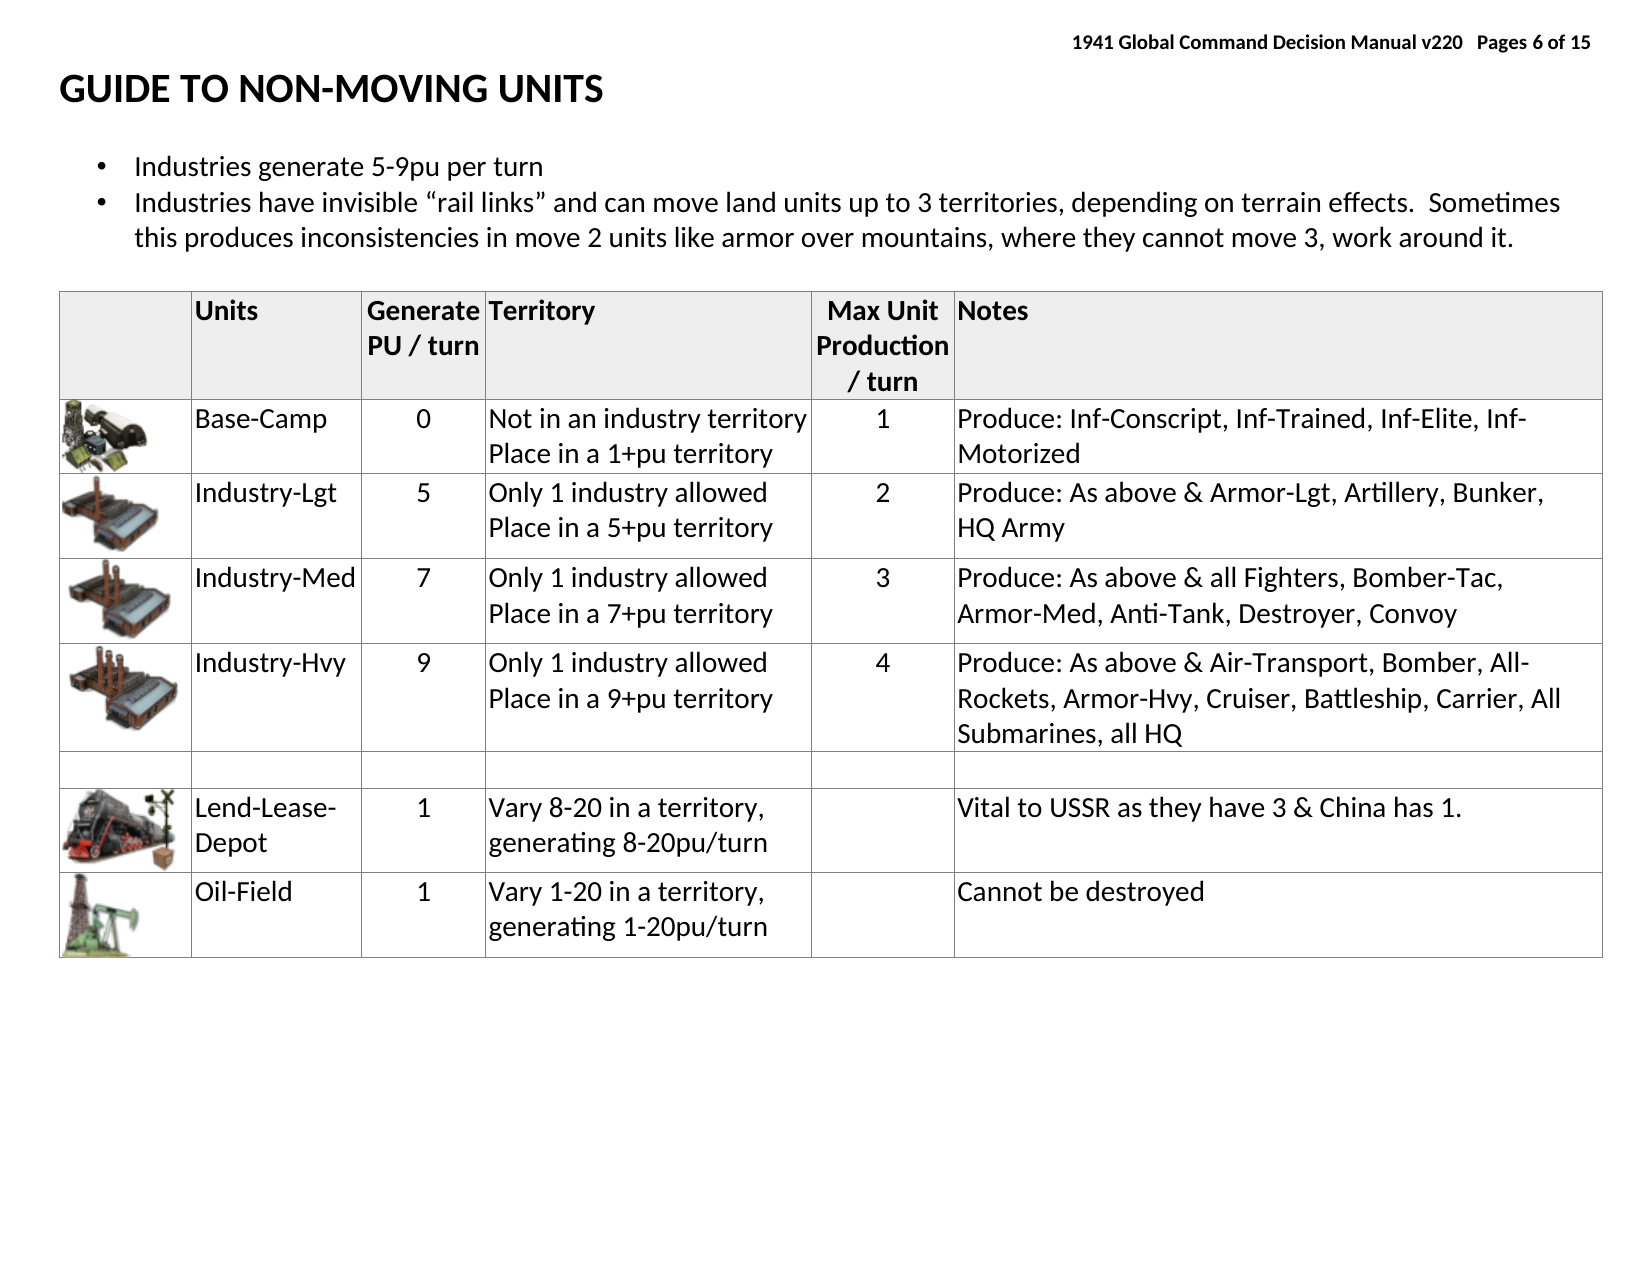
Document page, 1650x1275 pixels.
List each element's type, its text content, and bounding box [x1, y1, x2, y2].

table_cell Industry-Hvy [192, 644, 361, 751]
table_cell [812, 873, 954, 957]
picture [62, 559, 189, 735]
table_cell 1 [362, 789, 485, 872]
table_cell Only 1 industry allowed Place in a 9+pu territory [486, 644, 811, 751]
table_cell 1 [362, 873, 485, 957]
table_header [60, 292, 191, 399]
table_header Generate PU / turn [362, 292, 485, 399]
table_cell [60, 752, 191, 788]
table_cell Cannot be destroyed [955, 873, 1602, 957]
table_cell Vital to USSR as they have 3 & China has 1. [955, 789, 1602, 872]
table_cell Not in an industry territory Place in a 1+pu territory [486, 400, 811, 473]
table_cell [955, 752, 1602, 788]
table_cell Only 1 industry allowed Place in a 7+pu territory [486, 559, 811, 643]
table_cell 7 [362, 559, 485, 643]
table_cell [812, 789, 954, 872]
table_cell [812, 752, 954, 788]
table_cell 9 [362, 644, 485, 751]
table_cell [160, 474, 191, 558]
table_cell 4 [812, 644, 954, 751]
table_cell [60, 644, 191, 751]
table_cell 0 [362, 400, 485, 473]
table_cell [177, 789, 191, 872]
table_cell 1 [812, 400, 954, 473]
picture [62, 399, 160, 558]
table_cell 3 [812, 559, 954, 643]
table_cell Industry-Med [192, 559, 361, 643]
table_cell 2 [812, 474, 954, 558]
text GUIDE TO NON-MOVING UNITS [59, 62, 1591, 113]
list Industries have invisible “rail links” and can move land units up to 3 territories, depending on terrain effects. Sometimes this produces inconsistencies in move 2 units like armor over mountains, where they cannot move 3, work around it. [97, 184, 1591, 255]
table_header Max Unit Production / turn [812, 292, 954, 399]
table_cell [148, 400, 191, 473]
table_cell [362, 752, 485, 788]
table_cell [486, 752, 811, 788]
table_cell [192, 752, 361, 788]
table_cell Produce: As above & Air-Transport, Bomber, All-Rockets, Armor-Hvy, Cruiser, Battleship, Carrier, All Submarines, all HQ [955, 644, 1602, 751]
table_cell 5 [362, 474, 485, 558]
table_cell Base-Camp [192, 400, 361, 473]
table_cell Produce: As above & Armor-Lgt, Artillery, Bunker, HQ Army [955, 474, 1602, 558]
table_cell Vary 8-20 in a territory, generating 8-20pu/turn [486, 789, 811, 872]
table_cell Produce: As above & all Fighters, Bomber-Tac, Armor-Med, Anti-Tank, Destroyer, Convoy [955, 559, 1602, 643]
list Industries generate 5-9pu per turn [97, 148, 1591, 184]
table_header Units [192, 292, 361, 399]
table_cell [147, 873, 191, 957]
table_cell Only 1 industry allowed Place in a 5+pu territory [486, 474, 811, 558]
table_cell Produce: Inf-Conscript, Inf-Trained, Inf-Elite, Inf-Motorized [955, 400, 1602, 473]
table_header Territory [486, 292, 811, 399]
table_header Notes [955, 292, 1602, 399]
picture [62, 788, 177, 958]
table_cell [181, 559, 191, 643]
table_cell Oil-Field [192, 873, 361, 957]
table_cell Industry-Lgt [192, 474, 361, 558]
table_cell Vary 1-20 in a territory, generating 1-20pu/turn [486, 873, 811, 957]
table_cell Lend-Lease-Depot [192, 789, 361, 872]
